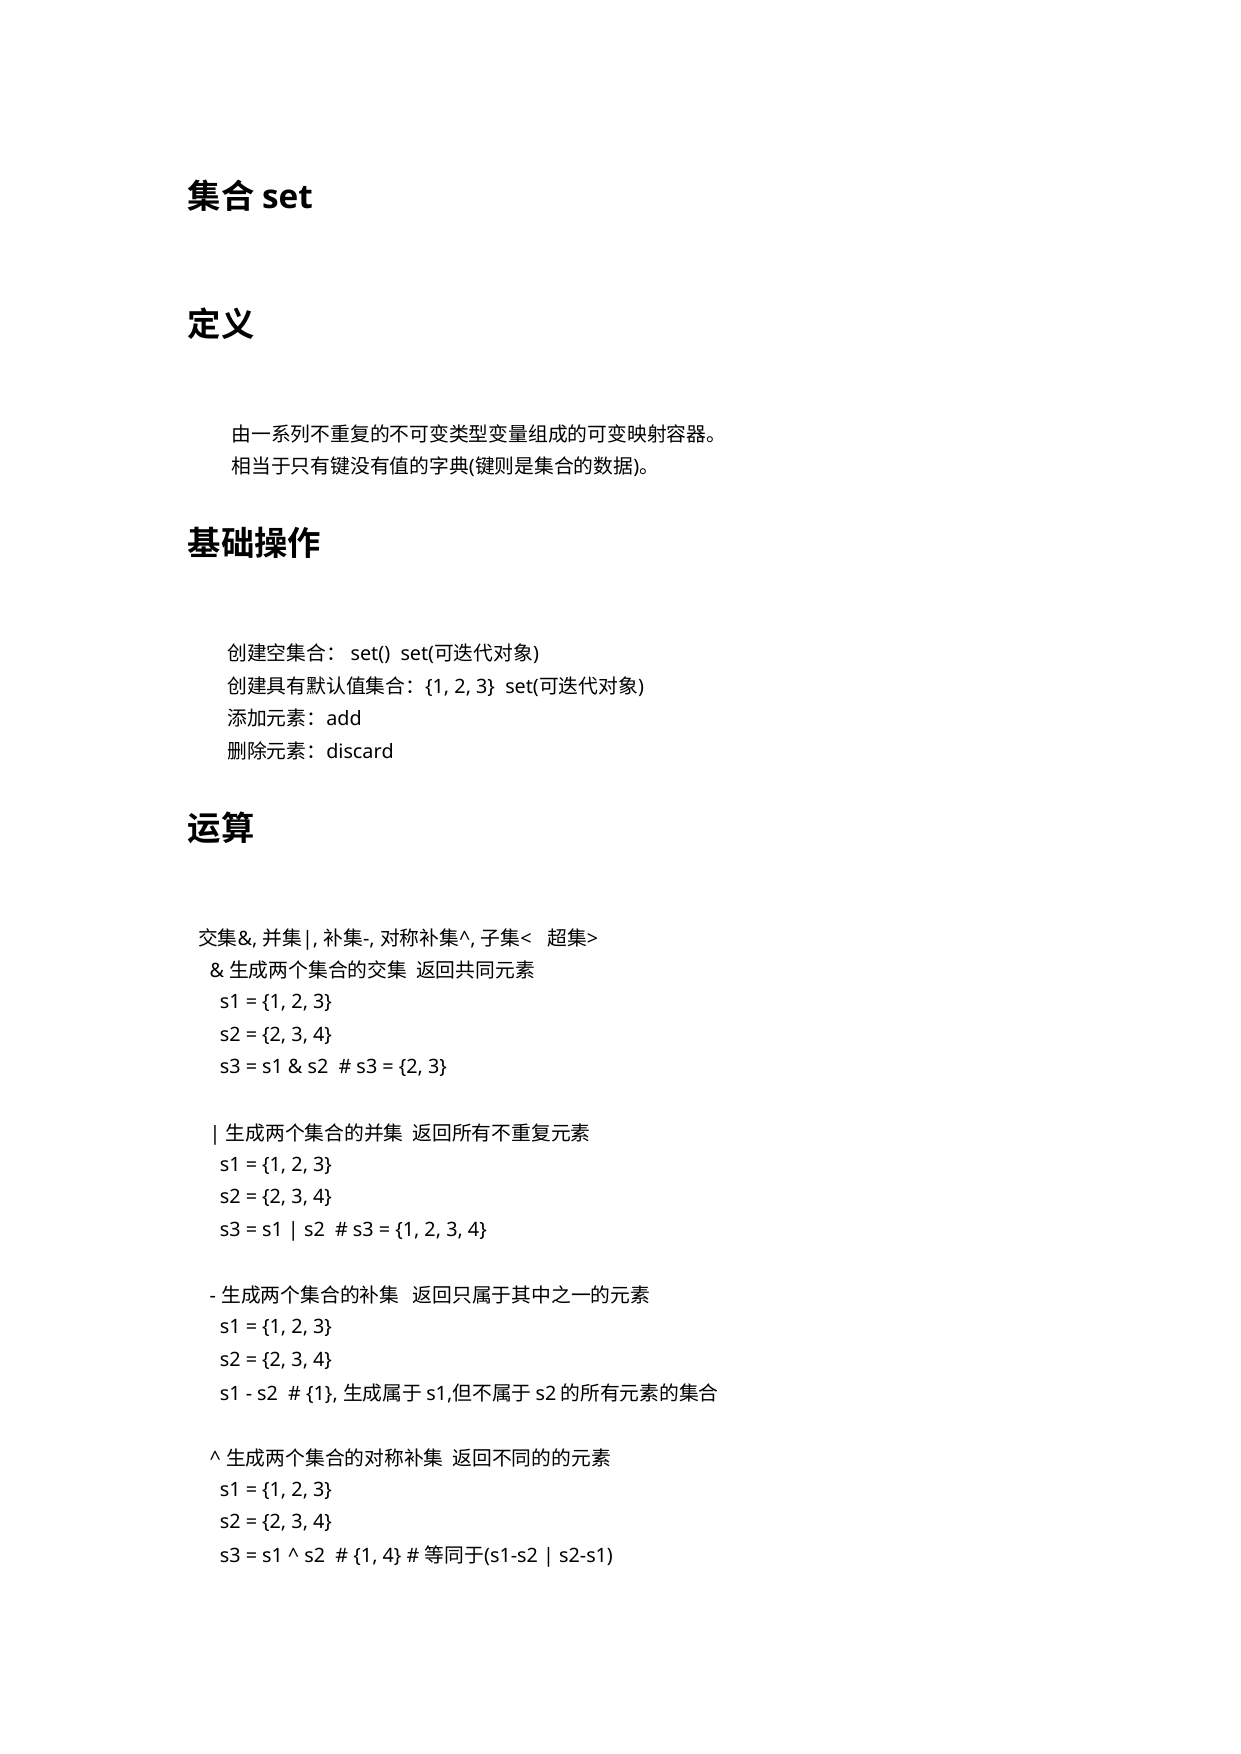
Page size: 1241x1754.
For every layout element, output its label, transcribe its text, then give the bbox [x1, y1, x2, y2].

text s3 = s1 | s2 # s3 = {1, 2, 3, 4} [209, 1213, 1053, 1245]
text s1 = {1, 2, 3} [209, 1310, 1053, 1343]
text s1 = {1, 2, 3} [209, 1473, 1053, 1505]
subtitle 运算 [187, 793, 1053, 858]
text 相当于只有键没有值的字典(键则是集合的数据)。 [187, 449, 1053, 482]
text 创建具有默认值集合：{1, 2, 3} set(可迭代对象) [187, 668, 1053, 701]
subtitle 基础操作 [187, 509, 1053, 574]
text 添加元素：add [187, 701, 1053, 733]
text s1 = {1, 2, 3} [209, 985, 1053, 1018]
text s2 = {2, 3, 4} [209, 1180, 1053, 1213]
text s3 = s1 & s2 # s3 = {2, 3} [209, 1050, 1053, 1083]
text 交集&, 并集|, 补集-, 对称补集^, 子集< 超集> [187, 920, 1053, 953]
text | 生成两个集合的并集 返回所有不重复元素 [209, 1115, 1053, 1148]
text s2 = {2, 3, 4} [209, 1343, 1053, 1375]
text s3 = s1 ^ s2 # {1, 4} # 等同于(s1-s2 | s2-s1) [209, 1538, 1053, 1570]
text 由一系列不重复的不可变类型变量组成的可变映射容器。 [187, 417, 1053, 449]
text s2 = {2, 3, 4} [209, 1018, 1053, 1050]
text s1 - s2 # {1}, 生成属于s1,但不属于s2的所有元素的集合 [209, 1375, 1053, 1408]
text s2 = {2, 3, 4} [209, 1505, 1053, 1538]
text s1 = {1, 2, 3} [209, 1148, 1053, 1180]
text 删除元素：discard [187, 733, 1053, 766]
text - 生成两个集合的补集 返回只属于其中之一的元素 [209, 1278, 1053, 1310]
text ^ 生成两个集合的对称补集 返回不同的的元素 [209, 1440, 1053, 1473]
subtitle 集合 set [187, 162, 1053, 227]
text & 生成两个集合的交集 返回共同元素 [209, 953, 1053, 985]
text 创建空集合： set() set(可迭代对象) [187, 636, 1053, 668]
subtitle 定义 [187, 289, 1053, 354]
